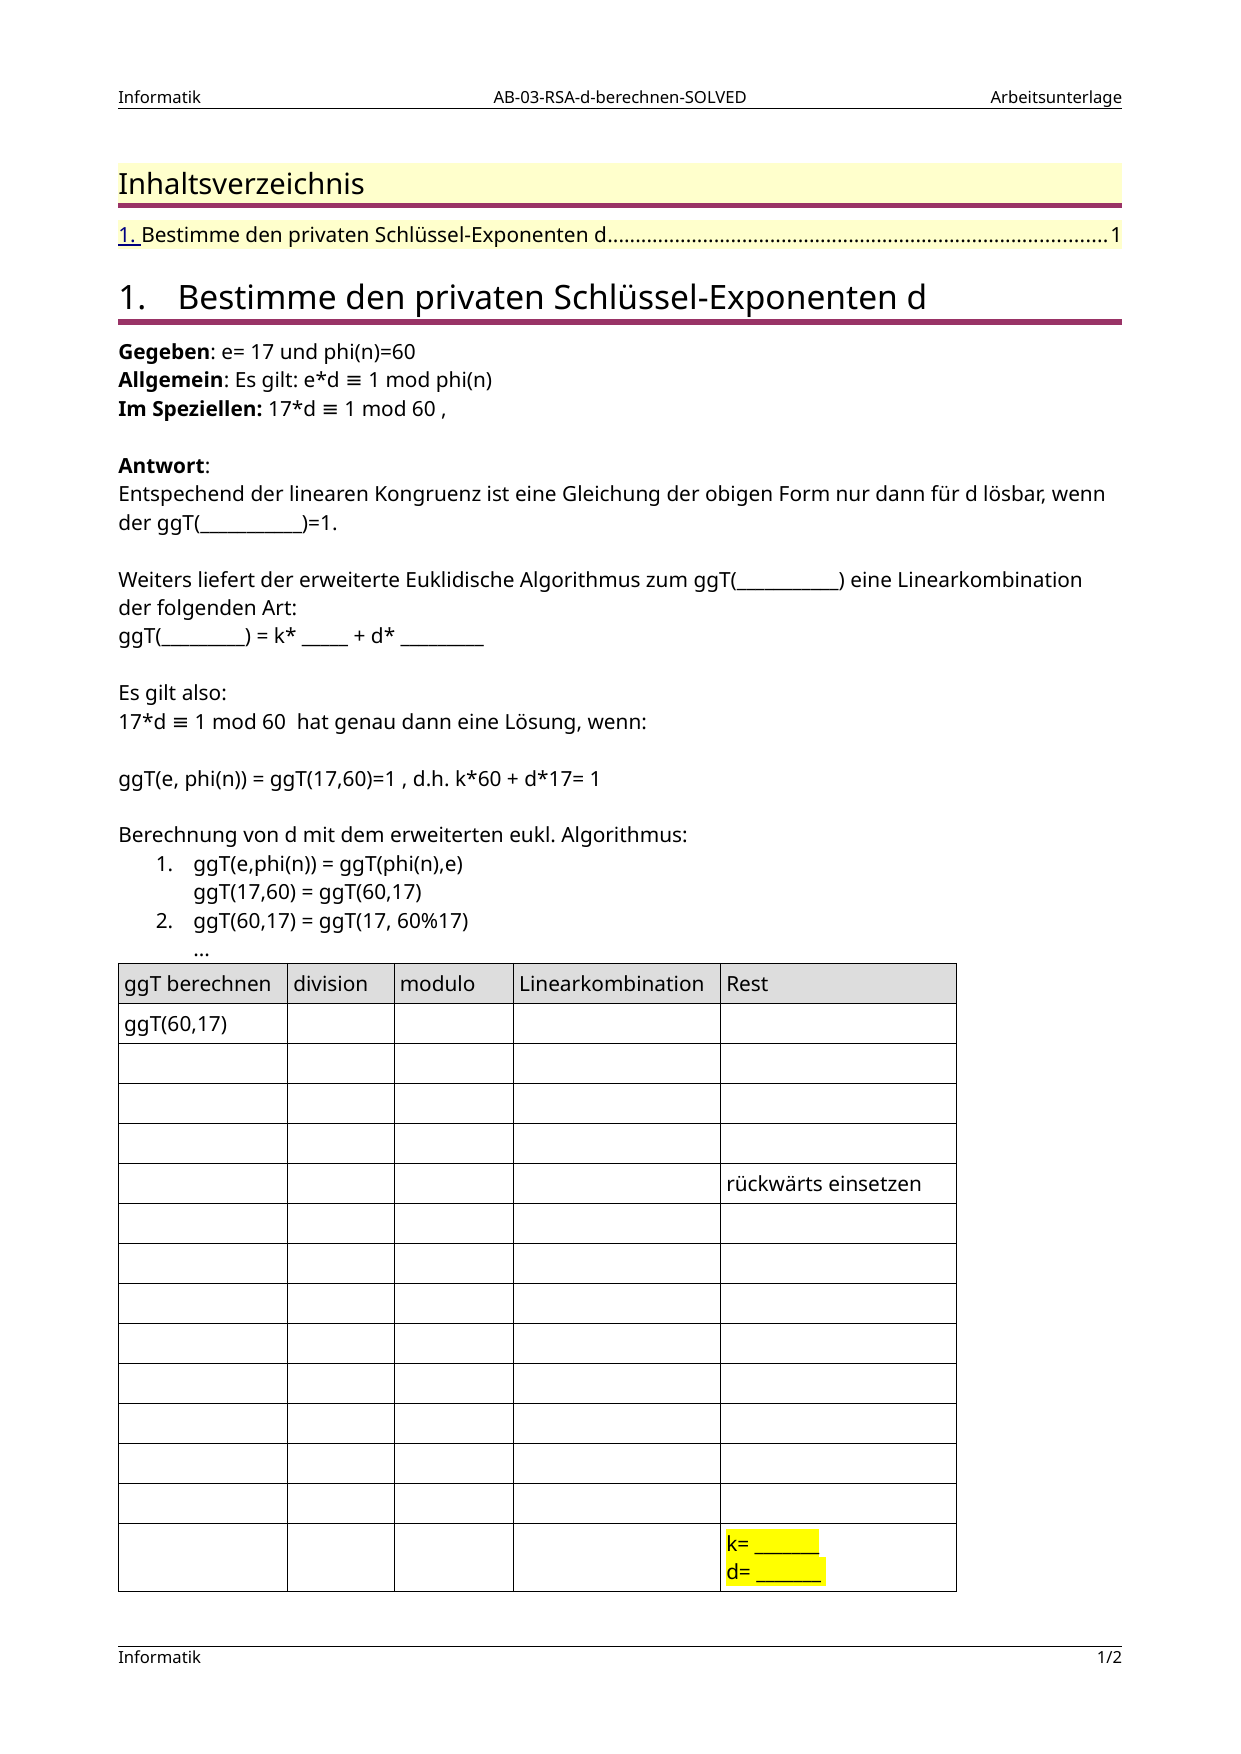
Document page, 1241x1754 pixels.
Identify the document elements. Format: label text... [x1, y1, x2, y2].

table_cell [288, 1324, 394, 1363]
table_cell [514, 1324, 720, 1363]
table_cell [119, 1524, 287, 1591]
table_cell [288, 1124, 394, 1163]
table_cell [288, 1244, 394, 1283]
table_cell [721, 1364, 956, 1403]
table_cell [288, 1524, 394, 1591]
table_cell [395, 1204, 513, 1243]
text Es gilt also: [118, 678, 1122, 707]
table_cell [514, 1404, 720, 1443]
table_cell [395, 1164, 513, 1203]
table_cell [119, 1084, 287, 1123]
table_cell [395, 1124, 513, 1163]
text Weiters liefert der erweiterte Euklidische Algorithmus zum ggT(___________) eine Linearkombination der folgenden Art: [118, 565, 1122, 622]
table_cell [721, 1324, 956, 1363]
table_cell [514, 1364, 720, 1403]
table_cell [721, 1204, 956, 1243]
table_cell [288, 1044, 394, 1083]
text Im Speziellen: 17*d ≡ 1 mod 60 , [118, 394, 1122, 422]
table_cell [721, 1484, 956, 1523]
table_cell rückwärts einsetzen [721, 1164, 956, 1203]
text Antwort: [118, 451, 1122, 479]
table_cell [119, 1324, 287, 1363]
table_cell [395, 1284, 513, 1323]
table_cell [288, 1164, 394, 1203]
table_cell [395, 1404, 513, 1443]
table_cell [119, 1484, 287, 1523]
subtitle Inhaltsverzeichnis [118, 163, 1122, 203]
table_cell [119, 1164, 287, 1203]
table_cell [119, 1124, 287, 1163]
text Gegeben: e= 17 und phi(n)=60 [118, 337, 1122, 366]
list ggT(e,phi(n)) = ggT(phi(n),e) ggT(17,60) = ggT(60,17) [156, 849, 1122, 906]
text ggT(e, phi(n)) = ggT(17,60)=1 , d.h. k*60 + d*17= 1 [118, 764, 1122, 792]
table_cell [514, 1244, 720, 1283]
table_cell [721, 1044, 956, 1083]
table_cell [721, 1284, 956, 1323]
table_cell [514, 1204, 720, 1243]
table_cell [119, 1404, 287, 1443]
text Berechnung von d mit dem erweiterten eukl. Algorithmus: [118, 821, 1122, 849]
table_cell [514, 1044, 720, 1083]
text Entspechend der linearen Kongruenz ist eine Gleichung der obigen Form nur dann für d lösbar, wenn der ggT(___________)=1. [118, 479, 1122, 536]
table_cell [721, 1124, 956, 1163]
text 1. Bestimme den privaten Schlüssel-Exponenten d 1 [118, 220, 1122, 249]
subtitle Bestimme den privaten Schlüssel-Exponenten d [118, 274, 1122, 319]
table_cell [288, 1204, 394, 1243]
table_cell [395, 1364, 513, 1403]
table_cell [514, 1004, 720, 1043]
table_header ggT berechnen [119, 964, 287, 1003]
table_header Linearkombination [514, 964, 720, 1003]
table_cell [395, 1004, 513, 1043]
table_cell [514, 1284, 720, 1323]
table_cell [288, 1484, 394, 1523]
list ggT(60,17) = ggT(17, 60%17) ... [156, 906, 1122, 963]
table_header Rest [721, 964, 956, 1003]
table_cell [721, 1004, 956, 1043]
table_header division [288, 964, 394, 1003]
table_cell [288, 1404, 394, 1443]
table_cell [119, 1444, 287, 1483]
table_cell [721, 1084, 956, 1123]
table_cell [395, 1324, 513, 1363]
table_cell [395, 1444, 513, 1483]
text Allgemein: Es gilt: e*d ≡ 1 mod phi(n) [118, 366, 1122, 394]
table_cell k= _______ d= _______ [721, 1524, 956, 1591]
table_cell [288, 1284, 394, 1323]
table_cell [288, 1084, 394, 1123]
table_cell [395, 1084, 513, 1123]
text ggT(_________) = k* _____ + d* _________ [118, 622, 1122, 650]
table_cell [395, 1044, 513, 1083]
table_cell [119, 1044, 287, 1083]
table_cell [514, 1444, 720, 1483]
table_cell ggT(60,17) [119, 1004, 287, 1043]
table_cell [721, 1244, 956, 1283]
table_cell [514, 1164, 720, 1203]
table_cell [514, 1084, 720, 1123]
table_cell [395, 1484, 513, 1523]
table_cell [119, 1204, 287, 1243]
table_cell [395, 1524, 513, 1591]
table_cell [721, 1404, 956, 1443]
table_cell [119, 1284, 287, 1323]
table_header modulo [395, 964, 513, 1003]
table_cell [119, 1364, 287, 1403]
table_cell [721, 1444, 956, 1483]
table_cell [395, 1244, 513, 1283]
table_cell [119, 1244, 287, 1283]
table_cell [514, 1124, 720, 1163]
table_cell [288, 1004, 394, 1043]
table_cell [288, 1364, 394, 1403]
table_cell [514, 1484, 720, 1523]
text 17*d ≡ 1 mod 60 hat genau dann eine Lösung, wenn: [118, 707, 1122, 764]
table_cell [288, 1444, 394, 1483]
table_cell [514, 1524, 720, 1591]
